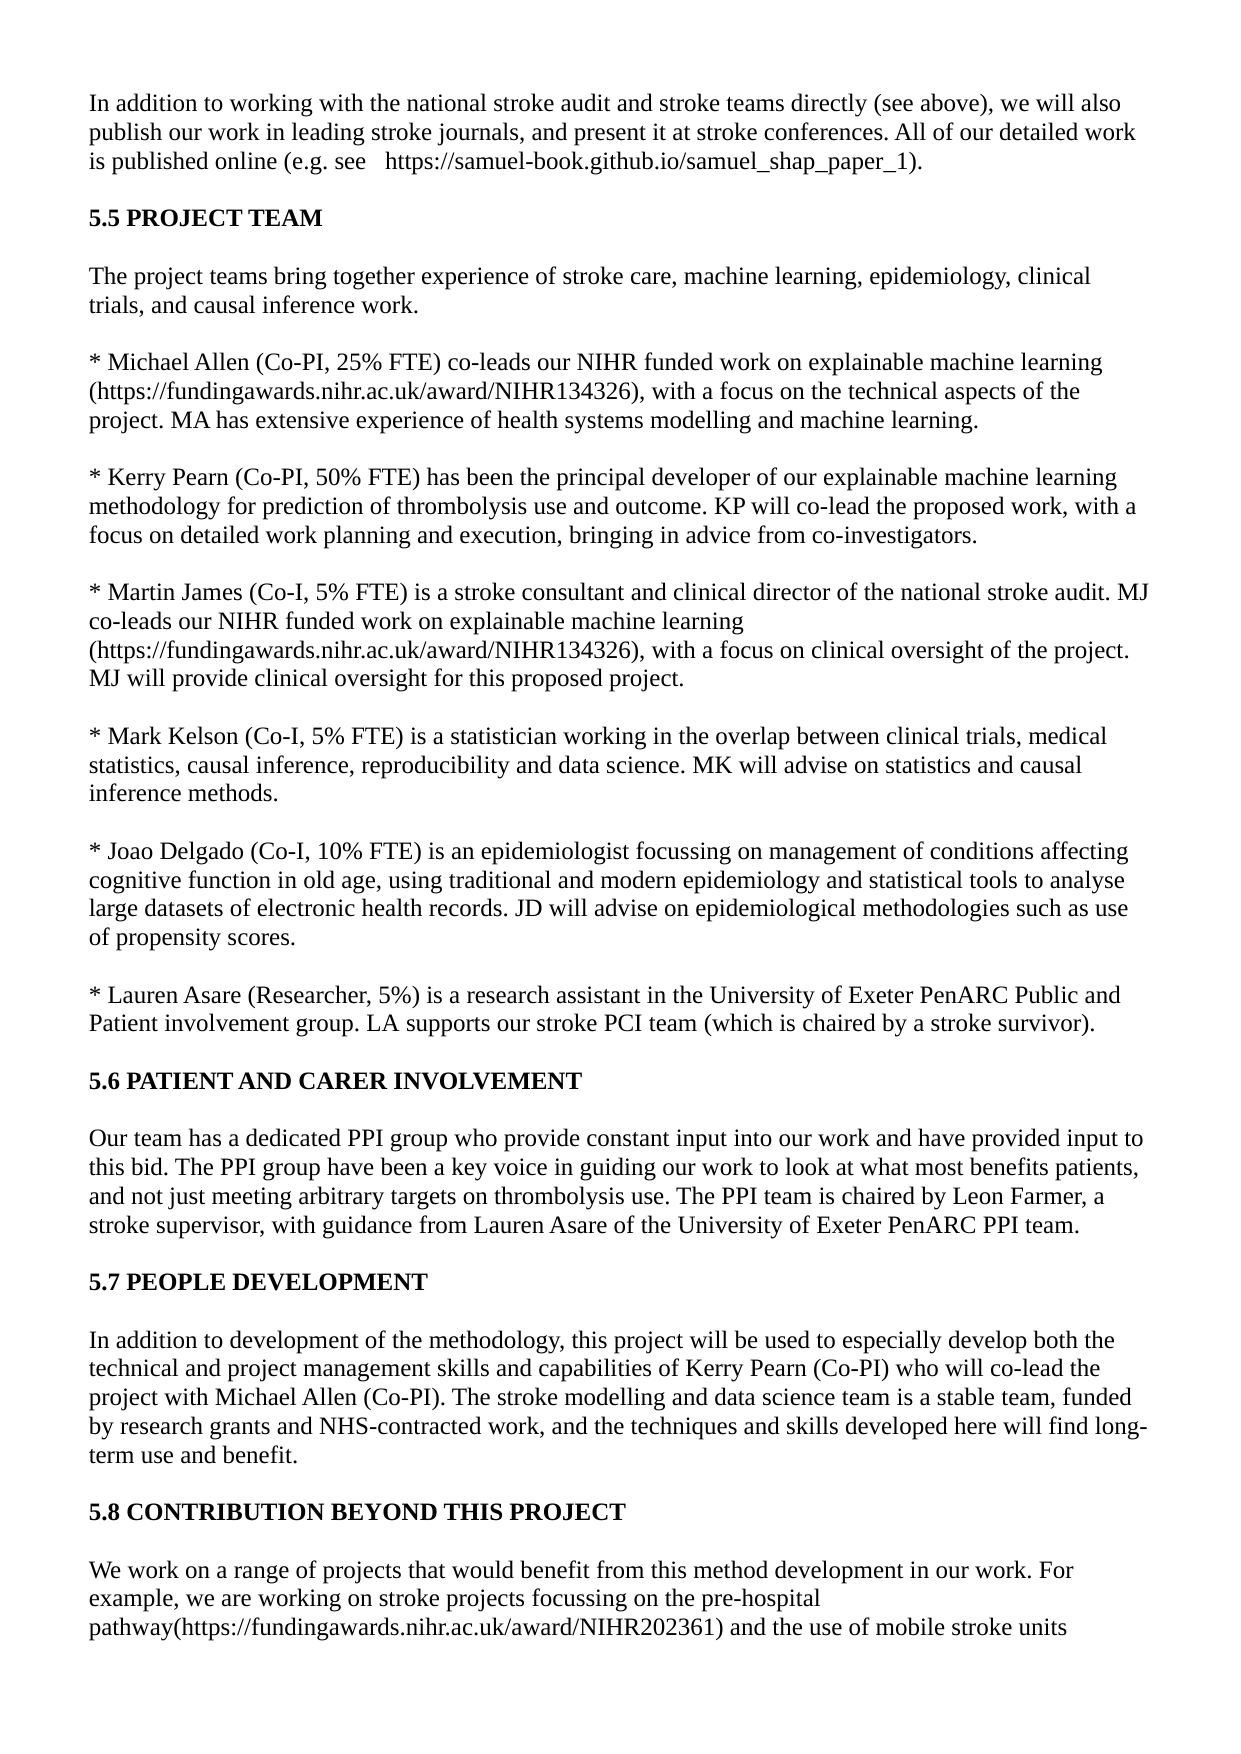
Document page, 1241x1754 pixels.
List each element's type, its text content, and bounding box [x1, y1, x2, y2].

text * Lauren Asare (Researcher, 5%) is a research assistant in the University of Exeter PenARC Public and Patient involvement group. LA supports our stroke PCI team (which is chaired by a stroke survivor). [88, 980, 1152, 1037]
text * Mark Kelson (Co-I, 5% FTE) is a statistician working in the overlap between clinical trials, medical statistics, causal inference, reproducibility and data science. MK will advise on statistics and causal inference methods. [88, 721, 1152, 807]
text In addition to working with the national stroke audit and stroke teams directly (see above), we will also publish our work in leading stroke journals, and present it at stroke conferences. All of our detailed work is published online (e.g. see https://samuel-book.github.io/samuel_shap_paper_1). [88, 88, 1152, 175]
text 5.7 PEOPLE DEVELOPMENT [88, 1267, 1152, 1296]
text * Joao Delgado (Co-I, 10% FTE) is an epidemiologist focussing on management of conditions affecting cognitive function in old age, using traditional and modern epidemiology and statistical tools to analyse large datasets of electronic health records. JD will advise on epidemiological methodologies such as use of propensity scores. [88, 836, 1152, 951]
text 5.6 PATIENT AND CARER INVOLVEMENT [88, 1066, 1152, 1095]
text We work on a range of projects that would benefit from this method development in our work. For example, we are working on stroke projects focussing on the pre-hospital pathway(https://fundingawards.nihr.ac.uk/award/NIHR202361) and the use of mobile stroke units [88, 1555, 1152, 1641]
text 5.8 CONTRIBUTION BEYOND THIS PROJECT [88, 1497, 1152, 1526]
text The project teams bring together experience of stroke care, machine learning, epidemiology, clinical trials, and causal inference work. [88, 261, 1152, 318]
text * Michael Allen (Co-PI, 25% FTE) co-leads our NIHR funded work on explainable machine learning (https://fundingawards.nihr.ac.uk/award/NIHR134326), with a focus on the technical aspects of the project. MA has extensive experience of health systems modelling and machine learning. [88, 347, 1152, 433]
text * Martin James (Co-I, 5% FTE) is a stroke consultant and clinical director of the national stroke audit. MJ co-leads our NIHR funded work on explainable machine learning (https://fundingawards.nihr.ac.uk/award/NIHR134326), with a focus on clinical oversight of the project. MJ will provide clinical oversight for this proposed project. [88, 577, 1152, 692]
text * Kerry Pearn (Co-PI, 50% FTE) has been the principal developer of our explainable machine learning methodology for prediction of thrombolysis use and outcome. KP will co-lead the proposed work, with a focus on detailed work planning and execution, bringing in advice from co-investigators. [88, 462, 1152, 548]
text Our team has a dedicated PPI group who provide constant input into our work and have provided input to this bid. The PPI group have been a key voice in guiding our work to look at what most benefits patients, and not just meeting arbitrary targets on thrombolysis use. The PPI team is chaired by Leon Farmer, a stroke supervisor, with guidance from Lauren Asare of the University of Exeter PenARC PPI team. [88, 1123, 1152, 1238]
text In addition to development of the methodology, this project will be used to especially develop both the technical and project management skills and capabilities of Kerry Pearn (Co-PI) who will co-lead the project with Michael Allen (Co-PI). The stroke modelling and data science team is a stable team, funded by research grants and NHS-contracted work, and the techniques and skills developed here will find long-term use and benefit. [88, 1325, 1152, 1468]
text 5.5 PROJECT TEAM [88, 203, 1152, 232]
